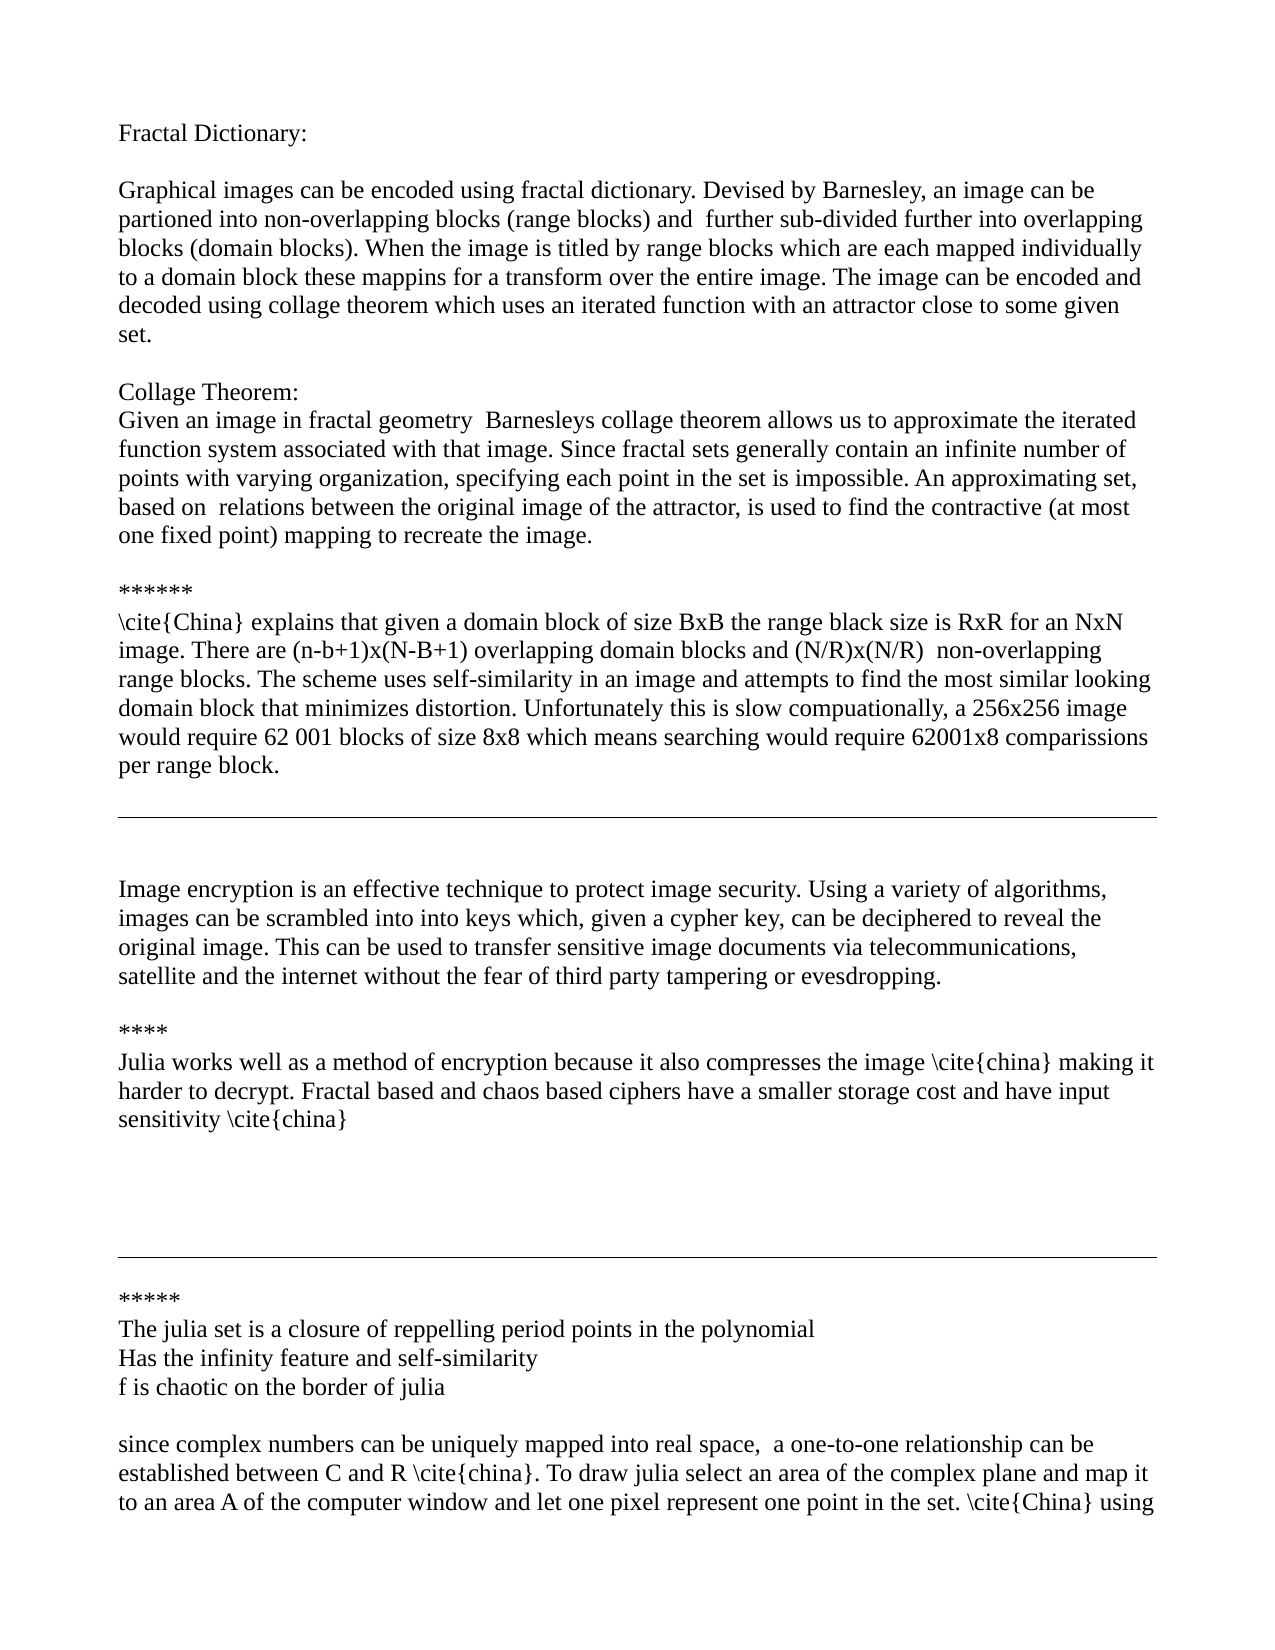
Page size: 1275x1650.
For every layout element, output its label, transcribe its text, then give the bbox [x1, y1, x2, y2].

text Graphical images can be encoded using fractal dictionary. Devised by Barnesley, an image can be partioned into non-overlapping blocks (range blocks) and further sub-divided further into overlapping blocks (domain blocks). When the image is titled by range blocks which are each mapped individually to a domain block these mappins for a transform over the entire image. The image can be encoded and decoded using collage theorem which uses an iterated function with an attractor close to some given set. [118, 176, 1157, 348]
text Julia works well as a method of encryption because it also compresses the image \cite{china} making it harder to decrypt. Fractal based and chaos based ciphers have a smaller storage cost and have input sensitivity \cite{china} [118, 1047, 1157, 1133]
text ****** [118, 578, 1157, 607]
text f is chaotic on the border of julia [118, 1372, 1157, 1401]
text Fractal Dictionary: [118, 118, 1157, 147]
text ***** [118, 1286, 1157, 1314]
text Image encryption is an effective technique to protect image security. Using a variety of algorithms, images can be scrambled into into keys which, given a cypher key, can be deciphered to reveal the original image. This can be used to transfer sensitive image documents via telecommunications, satellite and the internet without the fear of third party tampering or evesdropping. [118, 874, 1157, 989]
text Has the infinity feature and self-similarity [118, 1343, 1157, 1372]
text since complex numbers can be uniquely mapped into real space, a one-to-one relationship can be established between C and R \cite{china}. To draw julia select an area of the complex plane and map it to an area A of the computer window and let one pixel represent one point in the set. \cite{China} using [118, 1429, 1157, 1516]
text The julia set is a closure of reppelling period points in the polynomial [118, 1314, 1157, 1343]
text **** [118, 1018, 1157, 1047]
text \cite{China} explains that given a domain block of size BxB the range black size is RxR for an NxN image. There are (n-b+1)x(N-B+1) overlapping domain blocks and (N/R)x(N/R) non-overlapping range blocks. The scheme uses self-similarity in an image and attempts to find the most similar looking domain block that minimizes distortion. Unfortunately this is slow compuationally, a 256x256 image would require 62 001 blocks of size 8x8 which means searching would require 62001x8 comparissions per range block. [118, 607, 1157, 779]
text Given an image in fractal geometry Barnesleys collage theorem allows us to approximate the iterated function system associated with that image. Since fractal sets generally contain an infinite number of points with varying organization, specifying each point in the set is impossible. An approximating set, based on relations between the original image of the attractor, is used to find the contractive (at most one fixed point) mapping to recreate the image. [118, 406, 1157, 549]
text Collage Theorem: [118, 377, 1157, 406]
